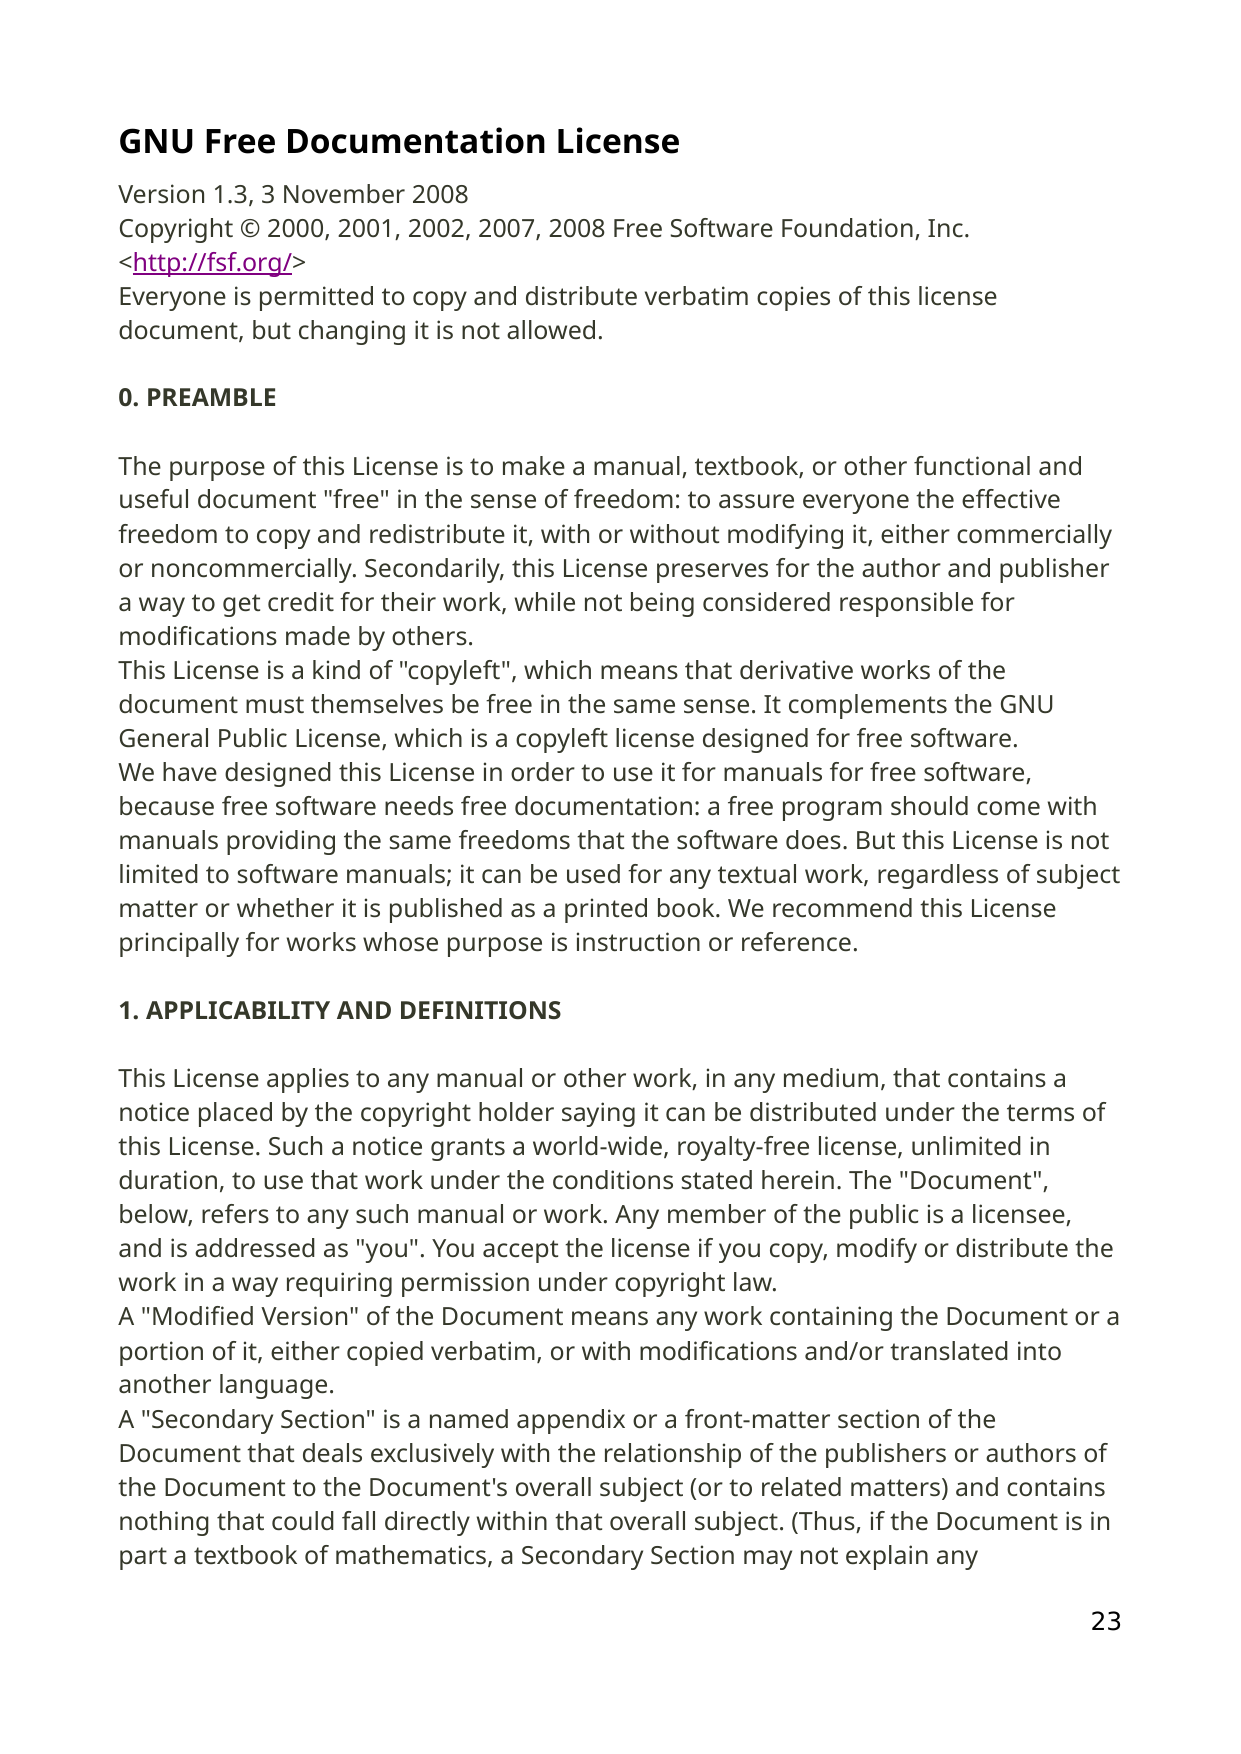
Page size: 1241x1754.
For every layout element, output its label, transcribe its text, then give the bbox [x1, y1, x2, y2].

text This License applies to any manual or other work, in any medium, that contains a notice placed by the copyright holder saying it can be distributed under the terms of this License. Such a notice grants a world-wide, royalty-free license, unlimited in duration, to use that work under the conditions stated herein. The "Document", below, refers to any such manual or work. Any member of the public is a licensee, and is addressed as "you". You accept the license if you copy, modify or distribute the work in a way requiring permission under copyright law. [118, 1061, 1122, 1299]
text This License is a kind of "copyleft", which means that derivative works of the document must themselves be free in the same sense. It complements the GNU General Public License, which is a copyleft license designed for free software. [118, 652, 1122, 755]
text Everyone is permitted to copy and distribute verbatim copies of this license document, but changing it is not allowed. [118, 278, 1122, 347]
text A "Modified Version" of the Document means any work containing the Document or a portion of it, either copied verbatim, or with modifications and/or translated into another language. [118, 1299, 1122, 1401]
text Copyright © 2000, 2001, 2002, 2007, 2008 Free Software Foundation, Inc. <http://fsf.org/> [118, 210, 1122, 278]
subtitle GNU Free Documentation License [118, 118, 1122, 164]
text The purpose of this License is to make a manual, textbook, or other functional and useful document "free" in the sense of freedom: to assure everyone the effective freedom to copy and redistribute it, with or without modifying it, either commercially or noncommercially. Secondarily, this License preserves for the author and publisher a way to get credit for their work, while not being considered responsible for modifications made by others. [118, 448, 1122, 652]
text Version 1.3, 3 November 2008 [118, 176, 1122, 210]
subtitle 1. APPLICABILITY AND DEFINITIONS [118, 993, 1122, 1027]
subtitle 0. PREAMBLE [118, 380, 1122, 414]
text A "Secondary Section" is a named appendix or a front-matter section of the Document that deals exclusively with the relationship of the publishers or authors of the Document to the Document's overall subject (or to related matters) and contains nothing that could fall directly within that overall subject. (Thus, if the Document is in part a textbook of mathematics, a Secondary Section may not explain any [118, 1401, 1122, 1572]
text We have designed this License in order to use it for manuals for free software, because free software needs free documentation: a free program should come with manuals providing the same freedoms that the software does. But this License is not limited to software manuals; it can be used for any textual work, regardless of subject matter or whether it is published as a printed book. We recommend this License principally for works whose purpose is instruction or reference. [118, 755, 1122, 959]
